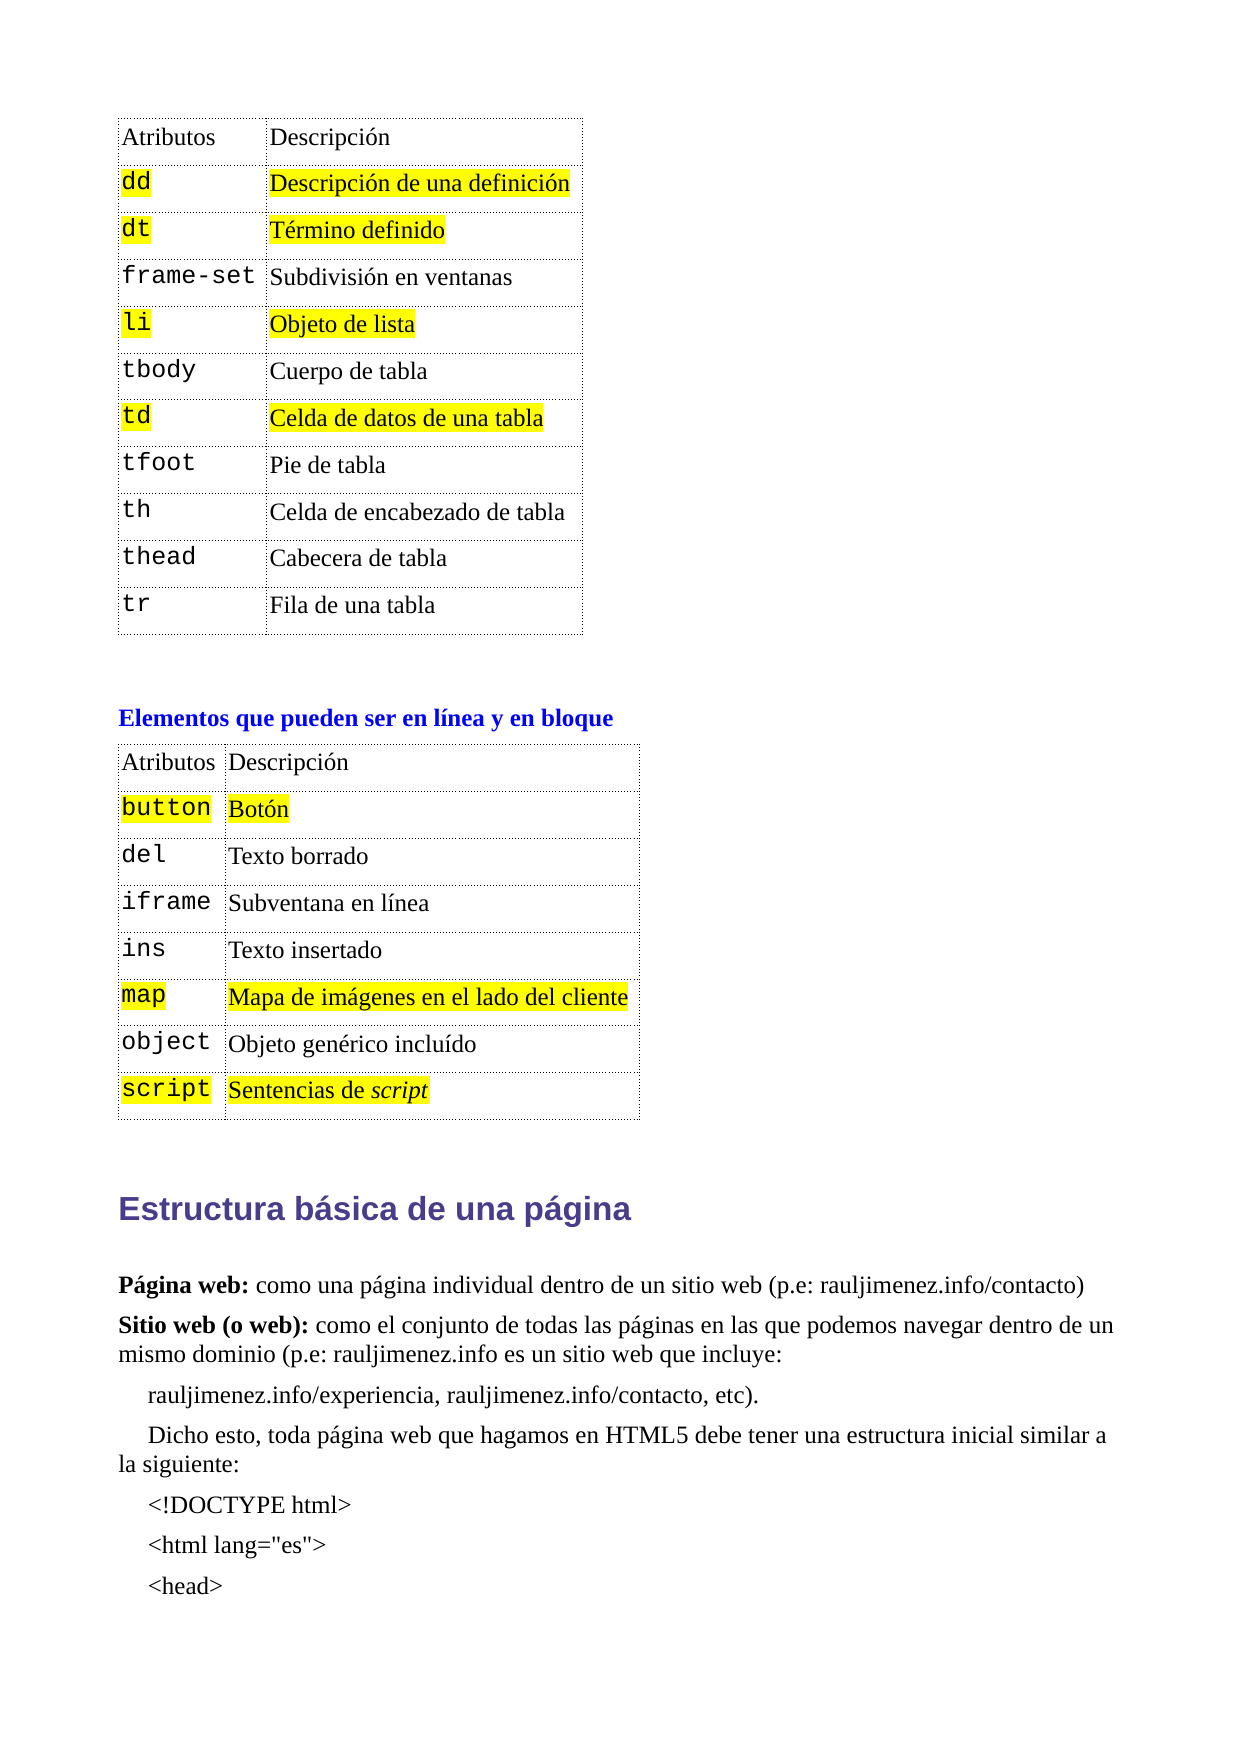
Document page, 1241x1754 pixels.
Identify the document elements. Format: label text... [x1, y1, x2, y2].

table_header Atributos [118, 118, 266, 165]
table_cell Celda de encabezado de tabla [266, 493, 582, 540]
table_header Descripción [225, 744, 639, 791]
table_cell dt [118, 212, 266, 259]
table_cell object [118, 1025, 225, 1072]
table_cell Mapa de imágenes en el lado del cliente [225, 979, 639, 1025]
text Sitio web (o web): como el conjunto de todas las páginas en las que podemos navegar dentro de un mismo dominio (p.e: rauljimenez.info es un sitio web que incluye: [118, 1311, 1122, 1368]
table_cell Pie de tabla [266, 446, 582, 493]
table_cell tr [118, 587, 266, 634]
table_cell thead [118, 540, 266, 587]
table_cell Texto borrado [225, 838, 639, 885]
table_cell tbody [118, 353, 266, 399]
table_cell button [118, 791, 225, 838]
table_cell Celda de datos de una tabla [266, 399, 582, 446]
table_cell dd [118, 165, 266, 212]
table_cell th [118, 493, 266, 540]
text <!DOCTYPE html> [118, 1490, 1122, 1518]
text <html lang="es"> [118, 1530, 1122, 1559]
table_cell tfoot [118, 446, 266, 493]
table_cell Botón [225, 791, 639, 838]
text Página web: como una página individual dentro de un sitio web (p.e: rauljimenez.info/contacto) [118, 1270, 1122, 1299]
table_cell Término definido [266, 212, 582, 259]
table_cell Objeto de lista [266, 306, 582, 352]
table_cell Subventana en línea [225, 885, 639, 932]
table_cell Descripción de una definición [266, 165, 582, 212]
text rauljimenez.info/experiencia, rauljimenez.info/contacto, etc). [118, 1380, 1122, 1409]
table_cell script [118, 1072, 225, 1119]
table_cell Subdivisión en ventanas [266, 259, 582, 306]
table_cell del [118, 838, 225, 885]
table_cell ins [118, 932, 225, 978]
table_cell Texto insertado [225, 932, 639, 978]
text Elementos que pueden ser en línea y en bloque [118, 703, 1122, 732]
subtitle Estructura básica de una página [118, 1189, 1122, 1227]
table_header Atributos [118, 744, 225, 791]
text Dicho esto, toda página web que hagamos en HTML5 debe tener una estructura inicial similar a la siguiente: [118, 1420, 1122, 1478]
table_cell map [118, 979, 225, 1025]
table_cell Cabecera de tabla [266, 540, 582, 587]
table_cell li [118, 306, 266, 352]
table_cell Objeto genérico incluído [225, 1025, 639, 1072]
table_cell Sentencias de script [225, 1072, 639, 1119]
table_cell Fila de una tabla [266, 587, 582, 634]
table_cell iframe [118, 885, 225, 932]
table_cell Cuerpo de tabla [266, 353, 582, 399]
table_header Descripción [266, 118, 582, 165]
table_cell frame-set [118, 259, 266, 306]
text <head> [118, 1571, 1122, 1599]
table_cell td [118, 399, 266, 446]
